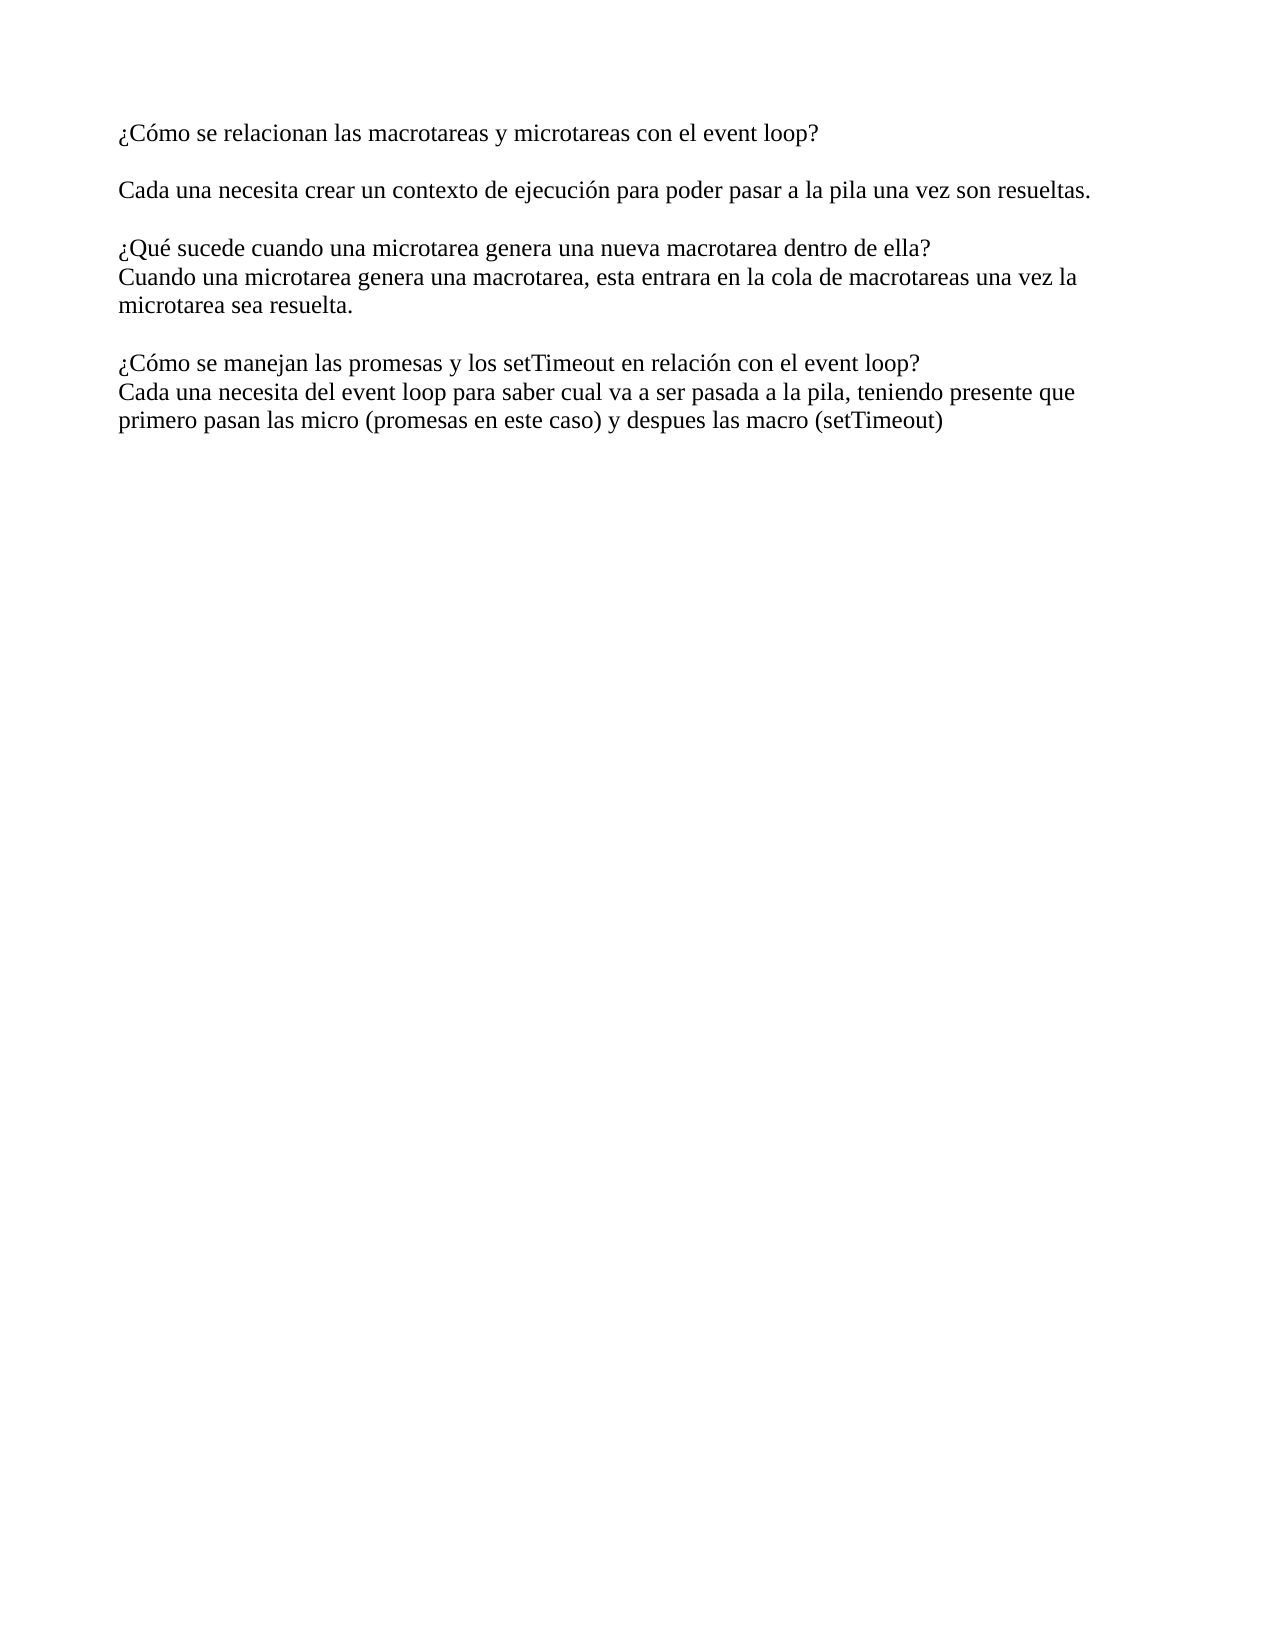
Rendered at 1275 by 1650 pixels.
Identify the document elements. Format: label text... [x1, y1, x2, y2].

text Cuando una microtarea genera una macrotarea, esta entrara en la cola de macrotareas una vez la microtarea sea resuelta. [118, 262, 1157, 319]
text Cada una necesita del event loop para saber cual va a ser pasada a la pila, teniendo presente que primero pasan las micro (promesas en este caso) y despues las macro (setTimeout) [118, 377, 1157, 434]
text ¿Cómo se manejan las promesas y los setTimeout en relación con el event loop? [118, 348, 1157, 377]
text ¿Cómo se relacionan las macrotareas y microtareas con el event loop? [118, 118, 1157, 147]
text Cada una necesita crear un contexto de ejecución para poder pasar a la pila una vez son resueltas. [118, 176, 1157, 204]
text ¿Qué sucede cuando una microtarea genera una nueva macrotarea dentro de ella? [118, 233, 1157, 262]
